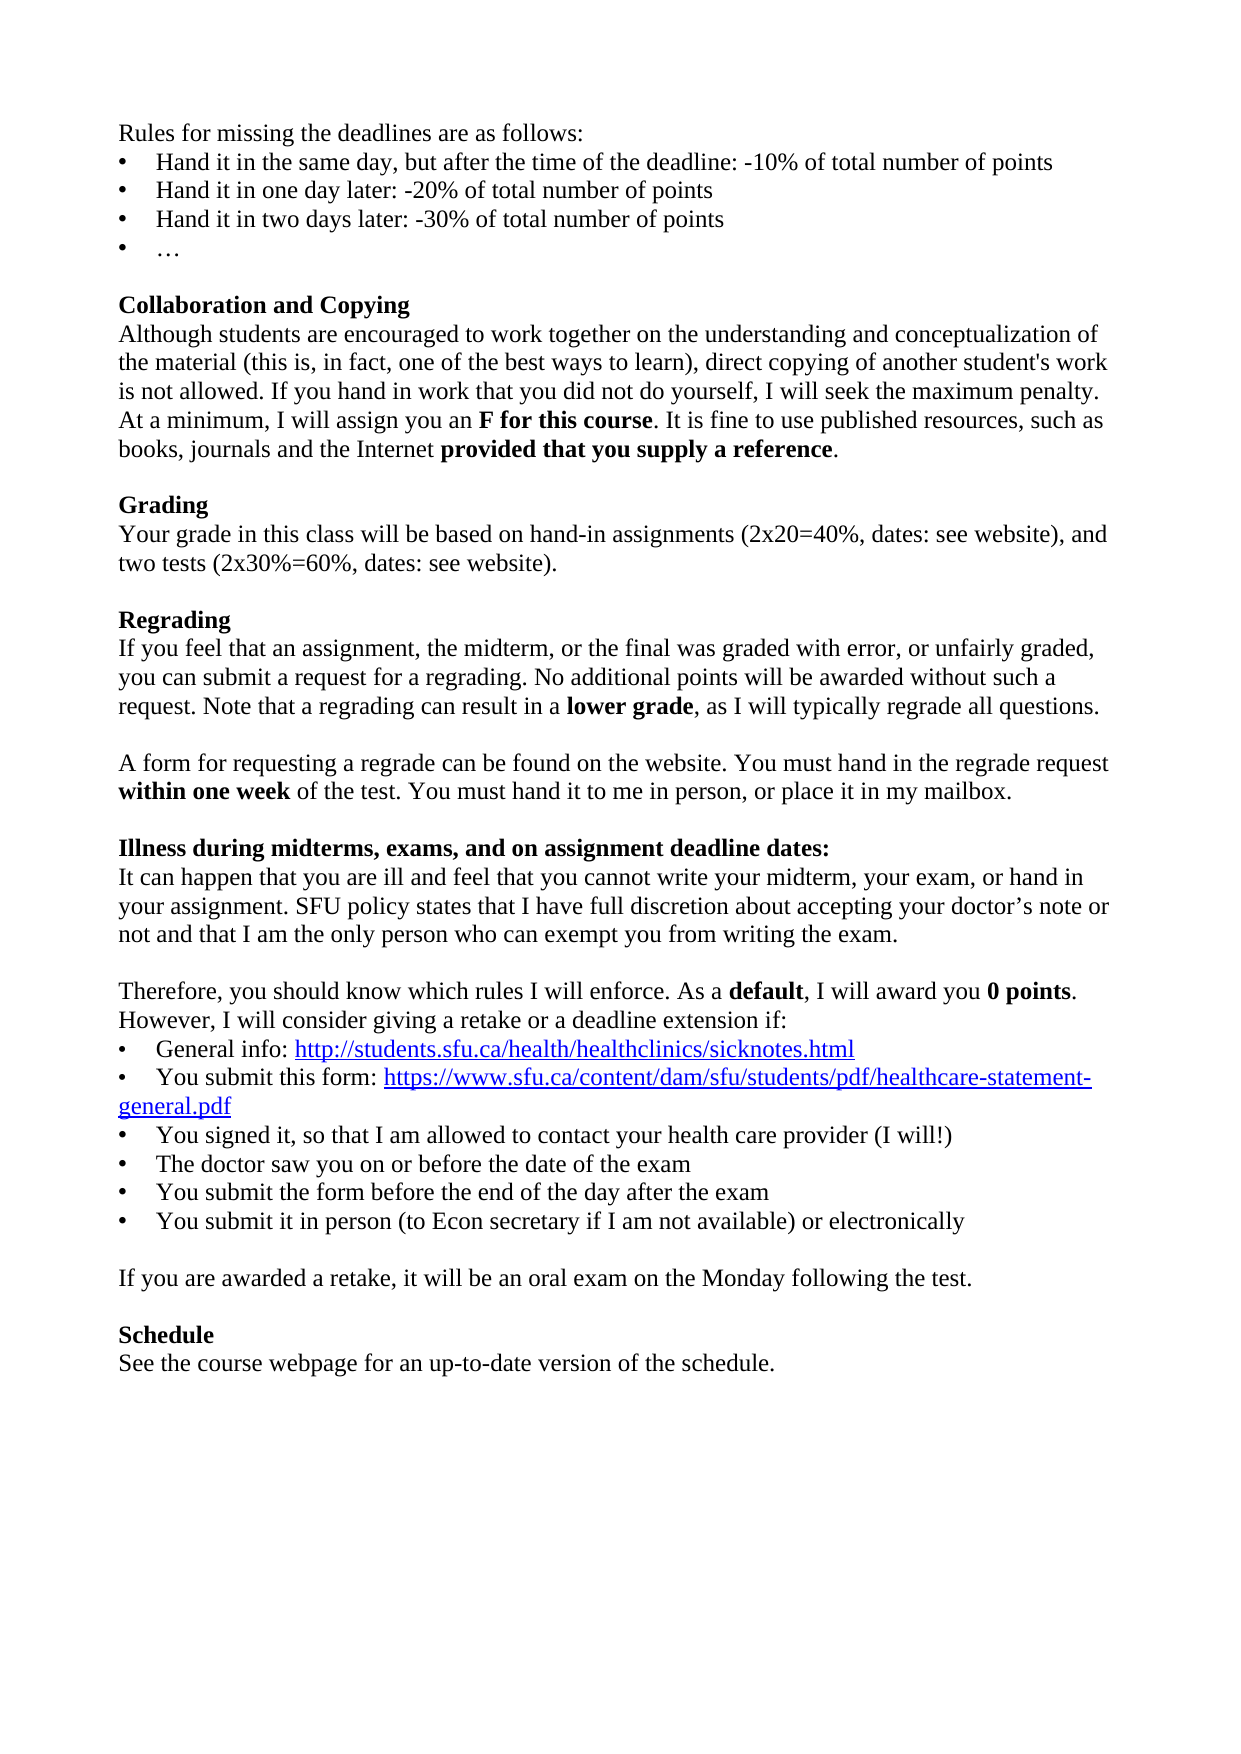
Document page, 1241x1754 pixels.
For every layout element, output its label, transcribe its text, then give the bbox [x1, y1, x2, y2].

list Hand it in the same day, but after the time of the deadline: -10% of total number of points [81, 147, 1122, 176]
text Schedule [118, 1320, 1122, 1348]
text Illness during midterms, exams, and on assignment deadline dates: [118, 833, 1122, 862]
list You submit the form before the end of the day after the exam [81, 1177, 1122, 1206]
text Regrading [118, 605, 1122, 633]
text A form for requesting a regrade can be found on the website. You must hand in the regrade request within one week of the test. You must hand it to me in person, or place it in my mailbox. [118, 748, 1122, 805]
list You submit it in person (to Econ secretary if I am not available) or electronically [81, 1206, 1122, 1235]
text Rules for missing the deadlines are as follows: [118, 118, 1122, 147]
text Therefore, you should know which rules I will enforce. As a default, I will award you 0 points. However, I will consider giving a retake or a deadline extension if: [118, 976, 1122, 1034]
text Grading [118, 490, 1122, 519]
text Your grade in this class will be based on hand-in assignments (2x20=40%, dates: see website), and two tests (2x30%=60%, dates: see website). [118, 519, 1122, 577]
text It can happen that you are ill and feel that you cannot write your midterm, your exam, or hand in your assignment. SFU policy states that I have full discretion about accepting your doctor’s note or not and that I am the only person who can exempt you from writing the exam. [118, 862, 1122, 948]
text Collaboration and Copying [118, 290, 1122, 319]
list … [81, 233, 1122, 262]
text If you are awarded a retake, it will be an oral exam on the Monday following the test. [118, 1263, 1122, 1292]
text Although students are encouraged to work together on the understanding and conceptualization of the material (this is, in fact, one of the best ways to learn), direct copying of another student's work is not allowed. If you hand in work that you did not do yourself, I will seek the maximum penalty. At a minimum, I will assign you an F for this course. It is fine to use published resources, such as books, journals and the Internet provided that you supply a reference. [118, 319, 1122, 462]
list The doctor saw you on or before the date of the exam [81, 1149, 1122, 1177]
text If you feel that an assignment, the midterm, or the final was graded with error, or unfairly graded, you can submit a request for a regrading. No additional points will be awarded without such a request. Note that a regrading can result in a lower grade, as I will typically regrade all questions. [118, 633, 1122, 720]
text See the course webpage for an up-to-date version of the schedule. [118, 1348, 1122, 1377]
list Hand it in one day later: -20% of total number of points [81, 176, 1122, 204]
list Hand it in two days later: -30% of total number of points [81, 204, 1122, 233]
list You signed it, so that I am allowed to contact your health care provider (I will!) [81, 1120, 1122, 1149]
list General info: http://students.sfu.ca/health/healthclinics/sicknotes.html [81, 1034, 1122, 1062]
list You submit this form: https://www.sfu.ca/content/dam/sfu/students/pdf/healthcare-statement-general.pdf [81, 1062, 1122, 1120]
